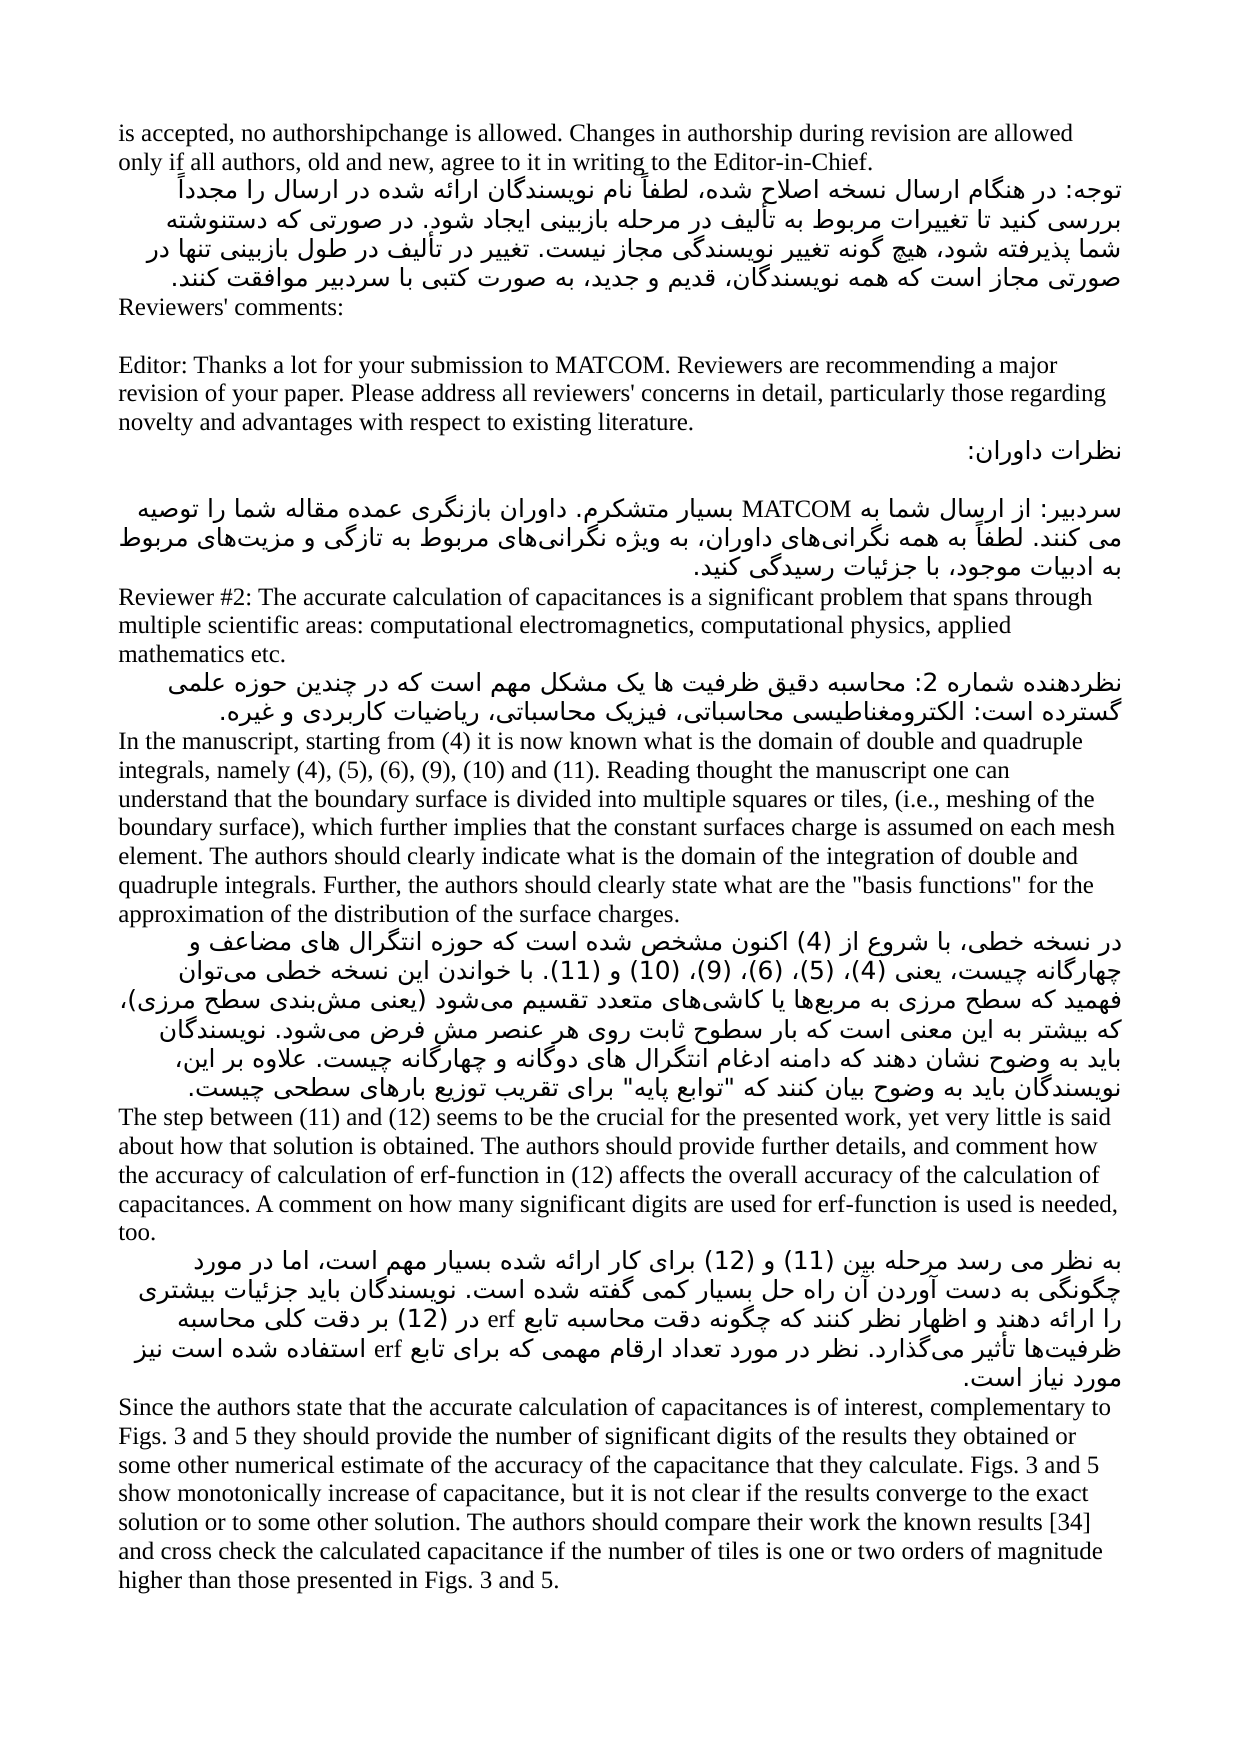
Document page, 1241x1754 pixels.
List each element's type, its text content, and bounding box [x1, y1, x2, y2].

text سردبیر: از ارسال شما به MATCOM بسیار متشکرم. داوران بازنگری عمده مقاله شما را توصیه می کنند. لطفاً به همه نگرانی‌های داوران، به ویژه نگرانی‌های مربوط به تازگی و مزیت‌های مربوط به ادبیات موجود، با جزئیات رسیدگی کنید. [118, 494, 1122, 582]
text در نسخه خطی، با شروع از (4) اکنون مشخص شده است که حوزه انتگرال های مضاعف و چهارگانه چیست، یعنی (4)، (5)، (6)، (9)، (10) و (11). با خواندن این نسخه خطی می‌توان فهمید که سطح مرزی به مربع‌ها یا کاشی‌های متعدد تقسیم می‌شود (یعنی مش‌بندی سطح مرزی)، که بیشتر به این معنی است که بار سطوح ثابت روی هر عنصر مش فرض می‌شود. نویسندگان باید به وضوح نشان دهند که دامنه ادغام انتگرال های دوگانه و چهارگانه چیست. علاوه بر این، نویسندگان باید به وضوح بیان کنند که "توابع پایه" برای تقریب توزیع بارهای سطحی چیست. [118, 927, 1122, 1102]
text Reviewer #2: The accurate calculation of capacitances is a significant problem that spans through multiple scientific areas: computational electromagnetics, computational physics, applied mathematics etc. [118, 582, 1122, 668]
text نظردهنده شماره 2: محاسبه دقیق ظرفیت ها یک مشکل مهم است که در چندین حوزه علمی گسترده است: الکترومغناطیسی محاسباتی، فیزیک محاسباتی، ریاضیات کاربردی و غیره. [118, 668, 1122, 726]
text نظرات داوران: [118, 436, 1122, 465]
text توجه: در هنگام ارسال نسخه اصلاح شده، لطفاً نام نویسندگان ارائه شده در ارسال را مجدداً بررسی کنید تا تغییرات مربوط به تألیف در مرحله بازبینی ایجاد شود. در صورتی که دستنوشته شما پذیرفته شود، هیچ گونه تغییر نویسندگی مجاز نیست. تغییر در تألیف در طول بازبینی تنها در صورتی مجاز است که همه نویسندگان، قدیم و جدید، به صورت کتبی با سردبیر موافقت کنند. [118, 176, 1122, 292]
text In the manuscript, starting from (4) it is now known what is the domain of double and quadruple integrals, namely (4), (5), (6), (9), (10) and (11). Reading thought the manuscript one can understand that the boundary surface is divided into multiple squares or tiles, (i.e., meshing of the boundary surface), which further implies that the constant surfaces charge is assumed on each mesh element. The authors should clearly indicate what is the domain of the integration of double and quadruple integrals. Further, the authors should clearly state what are the "basis functions" for the approximation of the distribution of the surface charges. [118, 726, 1122, 927]
text Editor: Thanks a lot for your submission to MATCOM. Reviewers are recommending a major revision of your paper. Please address all reviewers' concerns in detail, particularly those regarding novelty and advantages with respect to existing literature. [118, 350, 1122, 436]
text Since the authors state that the accurate calculation of capacitances is of interest, complementary to Figs. 3 and 5 they should provide the number of significant digits of the results they obtained or some other numerical estimate of the accuracy of the capacitance that they calculate. Figs. 3 and 5 show monotonically increase of capacitance, but it is not clear if the results converge to the exact solution or to some other solution. The authors should compare their work the known results [34] and cross check the calculated capacitance if the number of tiles is one or two orders of magnitude higher than those presented in Figs. 3 and 5. [118, 1392, 1122, 1593]
text Reviewers' comments: [118, 292, 1122, 321]
text is accepted, no authorshipchange is allowed. Changes in authorship during revision are allowed only if all authors, old and new, agree to it in writing to the Editor-in-Chief. [118, 118, 1122, 176]
text به نظر می رسد مرحله بین (11) و (12) برای کار ارائه شده بسیار مهم است، اما در مورد چگونگی به دست آوردن آن راه حل بسیار کمی گفته شده است. نویسندگان باید جزئیات بیشتری را ارائه دهند و اظهار نظر کنند که چگونه دقت محاسبه تابع erf در (12) بر دقت کلی محاسبه ظرفیت‌ها تأثیر می‌گذارد. نظر در مورد تعداد ارقام مهمی که برای تابع erf استفاده شده است نیز مورد نیاز است. [118, 1246, 1122, 1392]
text The step between (11) and (12) seems to be the crucial for the presented work, yet very little is said about how that solution is obtained. The authors should provide further details, and comment how the accuracy of calculation of erf-function in (12) affects the overall accuracy of the calculation of capacitances. A comment on how many significant digits are used for erf-function is used is needed, too. [118, 1102, 1122, 1246]
